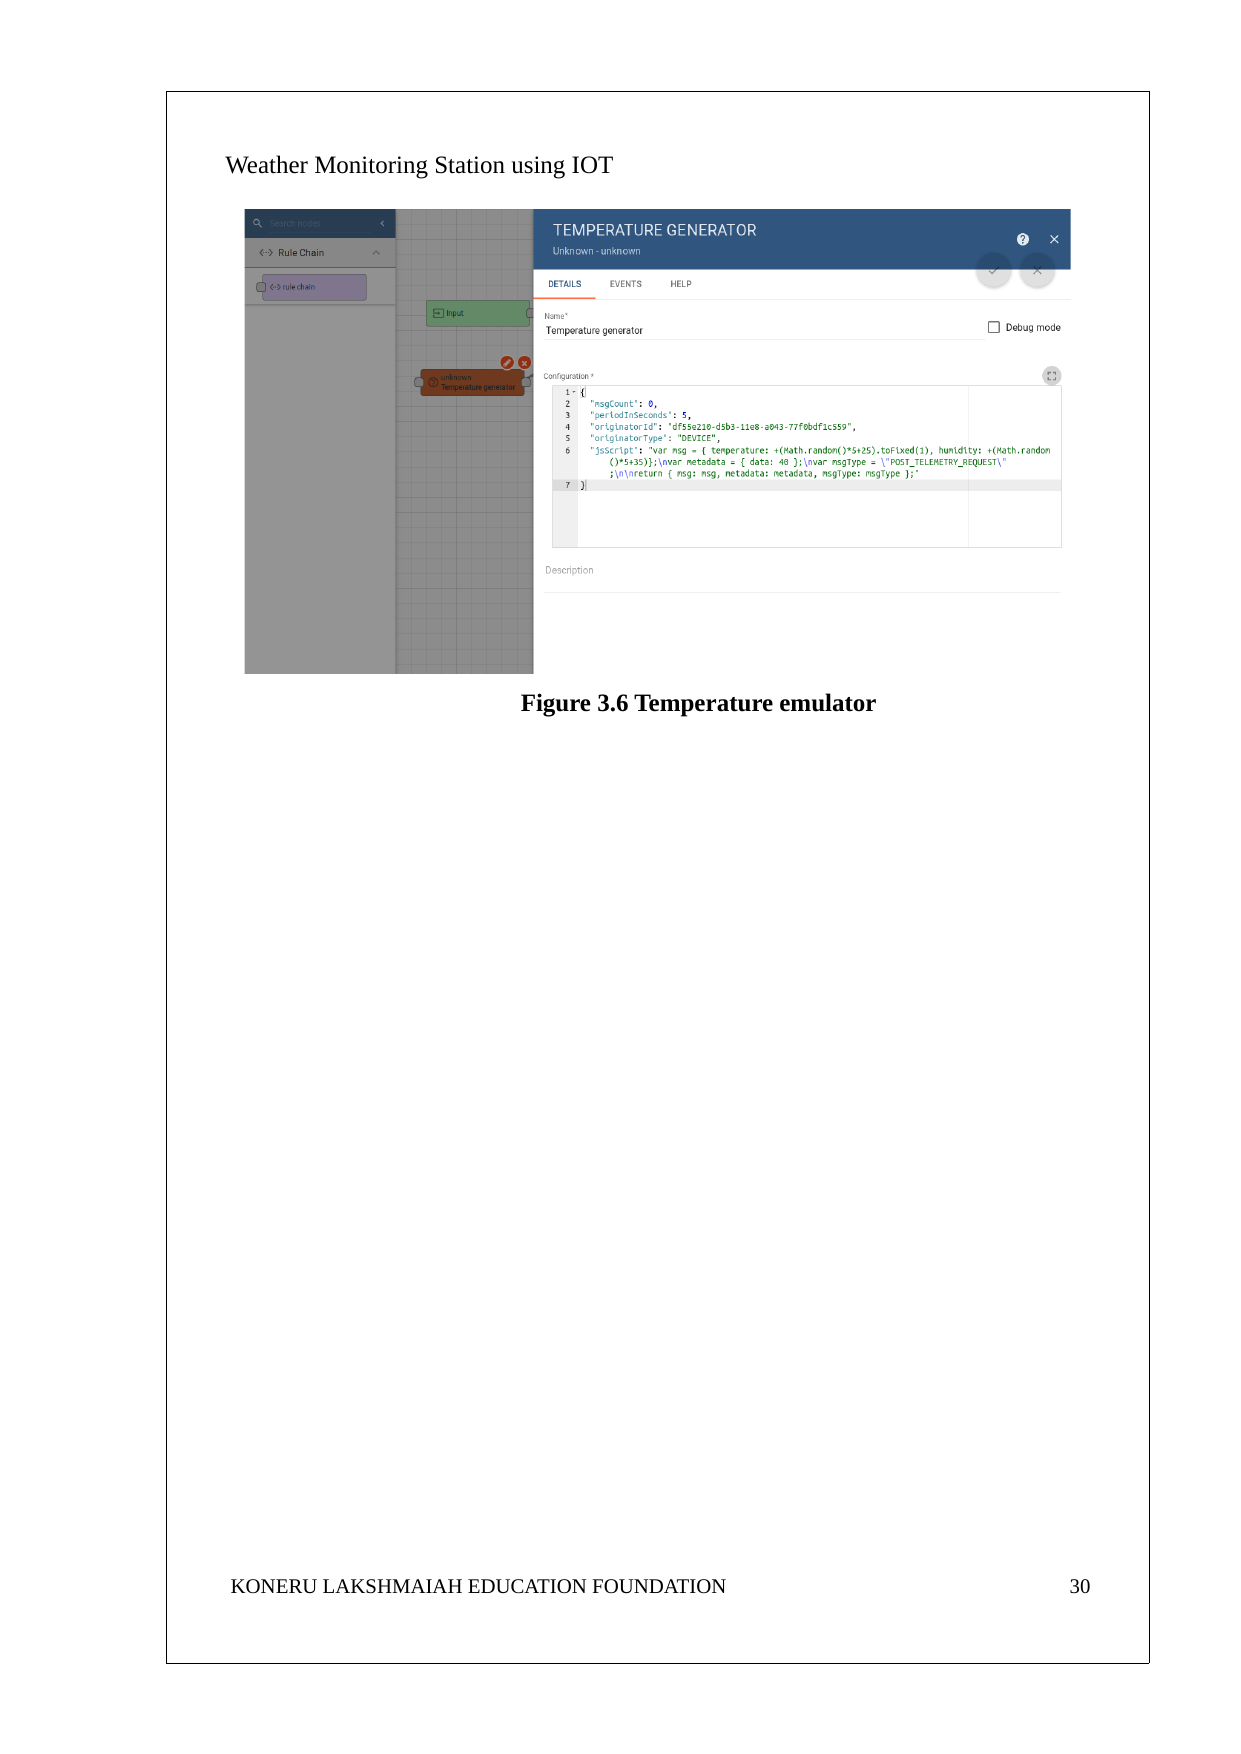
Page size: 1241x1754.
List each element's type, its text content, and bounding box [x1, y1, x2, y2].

text Figure 3.6 Temperature emulator [225, 209, 1090, 717]
picture [244, 209, 1071, 674]
